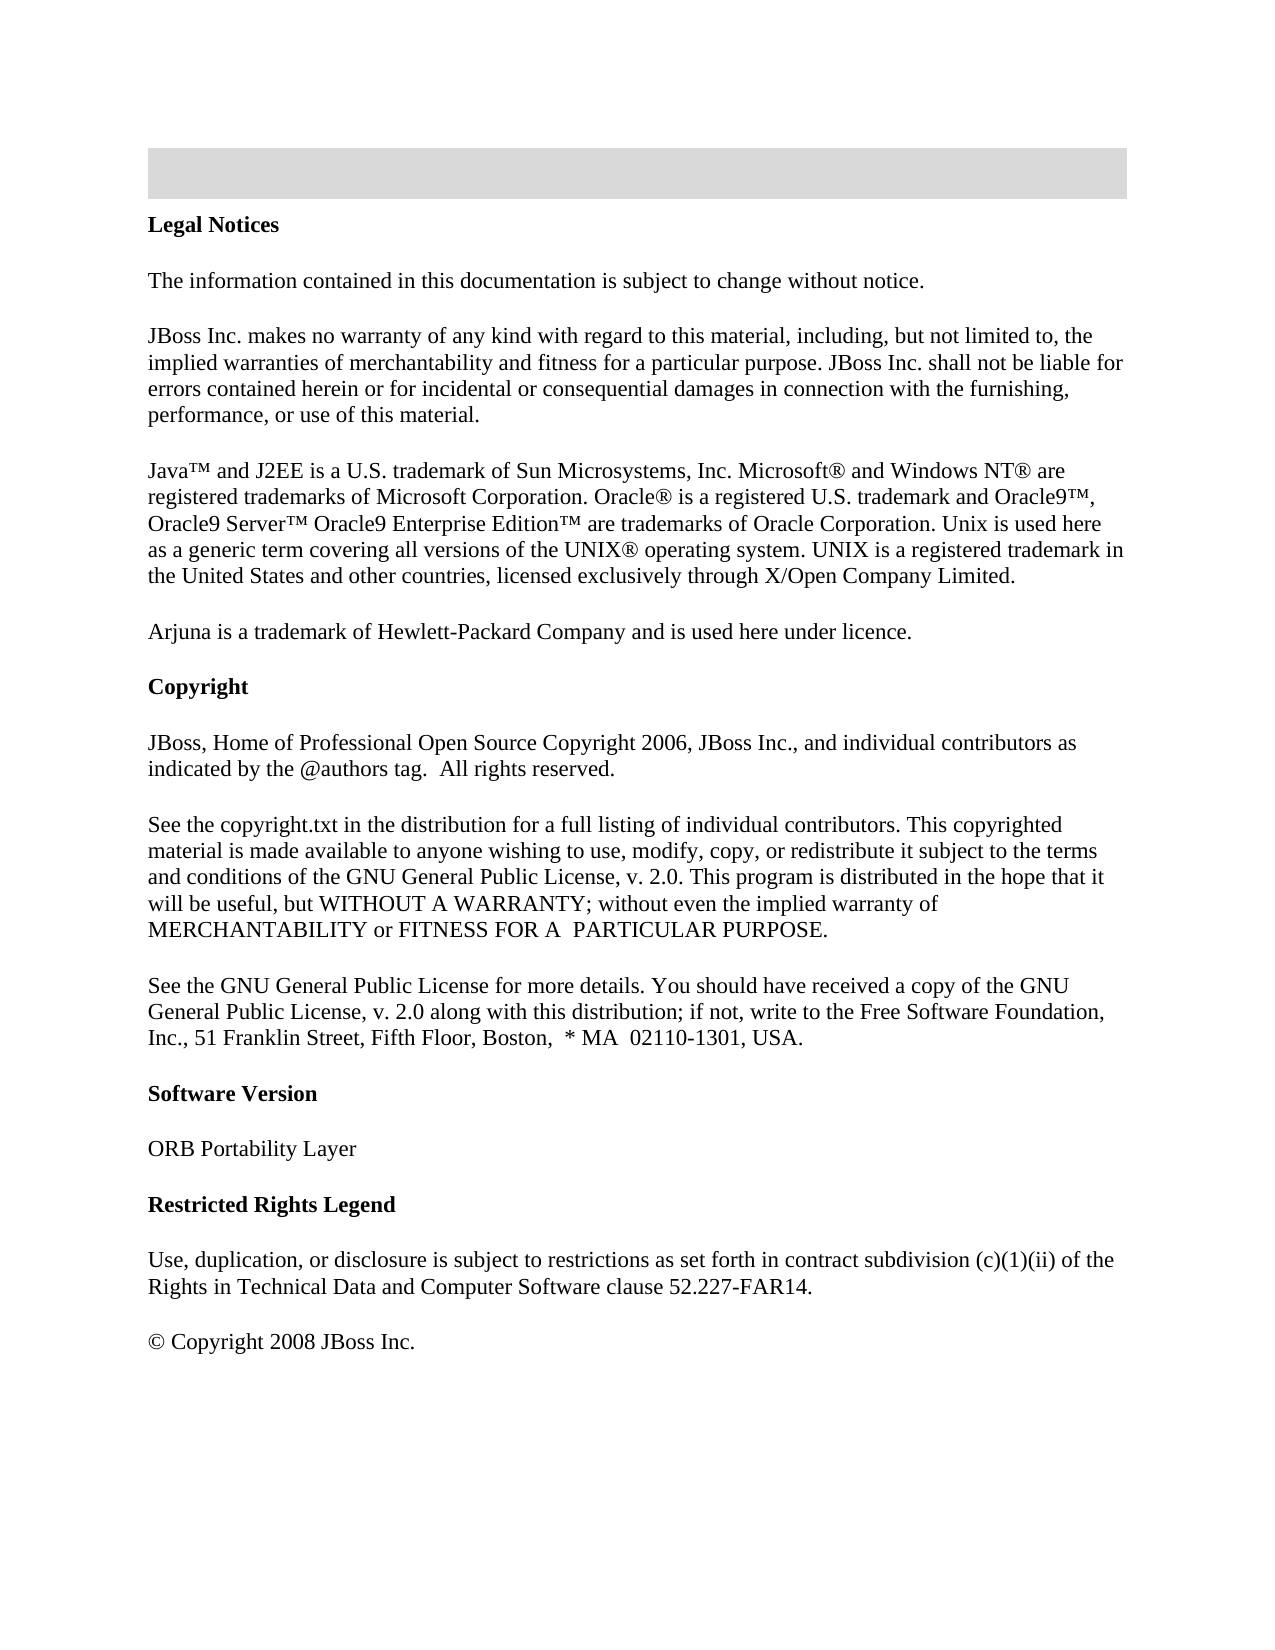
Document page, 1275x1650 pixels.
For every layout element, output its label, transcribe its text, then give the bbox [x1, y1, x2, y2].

text Legal Notices [148, 211, 1127, 238]
text Software Version [148, 1080, 1127, 1106]
text Use, duplication, or disclosure is subject to restrictions as set forth in contract subdivision (c)(1)(ii) of the Rights in Technical Data and Computer Software clause 52.227-FAR14. [148, 1246, 1127, 1299]
text Copyright [148, 673, 1127, 700]
text The information contained in this documentation is subject to change without notice. [148, 267, 1127, 293]
text © Copyright 2008 JBoss Inc. [148, 1328, 1127, 1355]
text JBoss, Home of Professional Open Source Copyright 2006, JBoss Inc., and individual contributors as indicated by the @authors tag. All rights reserved. [148, 729, 1127, 782]
text See the copyright.txt in the distribution for a full listing of individual contributors. This copyrighted material is made available to anyone wishing to use, modify, copy, or redistribute it subject to the terms and conditions of the GNU General Public License, v. 2.0. This program is distributed in the hope that it will be useful, but WITHOUT A WARRANTY; without even the implied warranty of MERCHANTABILITY or FITNESS FOR A PARTICULAR PURPOSE. [148, 811, 1127, 942]
text Java™ and J2EE is a U.S. trademark of Sun Microsystems, Inc. Microsoft® and Windows NT® are registered trademarks of Microsoft Corporation. Oracle® is a registered U.S. trademark and Oracle9™, Oracle9 Server™ Oracle9 Enterprise Edition™ are trademarks of Oracle Corporation. Unix is used here as a generic term covering all versions of the UNIX® operating system. UNIX is a registered trademark in the United States and other countries, licensed exclusively through X/Open Company Limited. [148, 457, 1127, 589]
text ORB Portability Layer [148, 1135, 1127, 1162]
text JBoss Inc. makes no warranty of any kind with regard to this material, including, but not limited to, the implied warranties of merchantability and fitness for a particular purpose. JBoss Inc. shall not be liable for errors contained herein or for incidental or consequential damages in connection with the furnishing, performance, or use of this material. [148, 322, 1127, 428]
text See the GNU General Public License for more details. You should have received a copy of the GNU General Public License, v. 2.0 along with this distribution; if not, write to the Free Software Foundation, Inc., 51 Franklin Street, Fifth Floor, Boston, * MA 02110-1301, USA. [148, 972, 1127, 1051]
text Arjuna is a trademark of Hewlett-Packard Company and is used here under licence. [148, 618, 1127, 644]
text Restricted Rights Legend [148, 1191, 1127, 1217]
